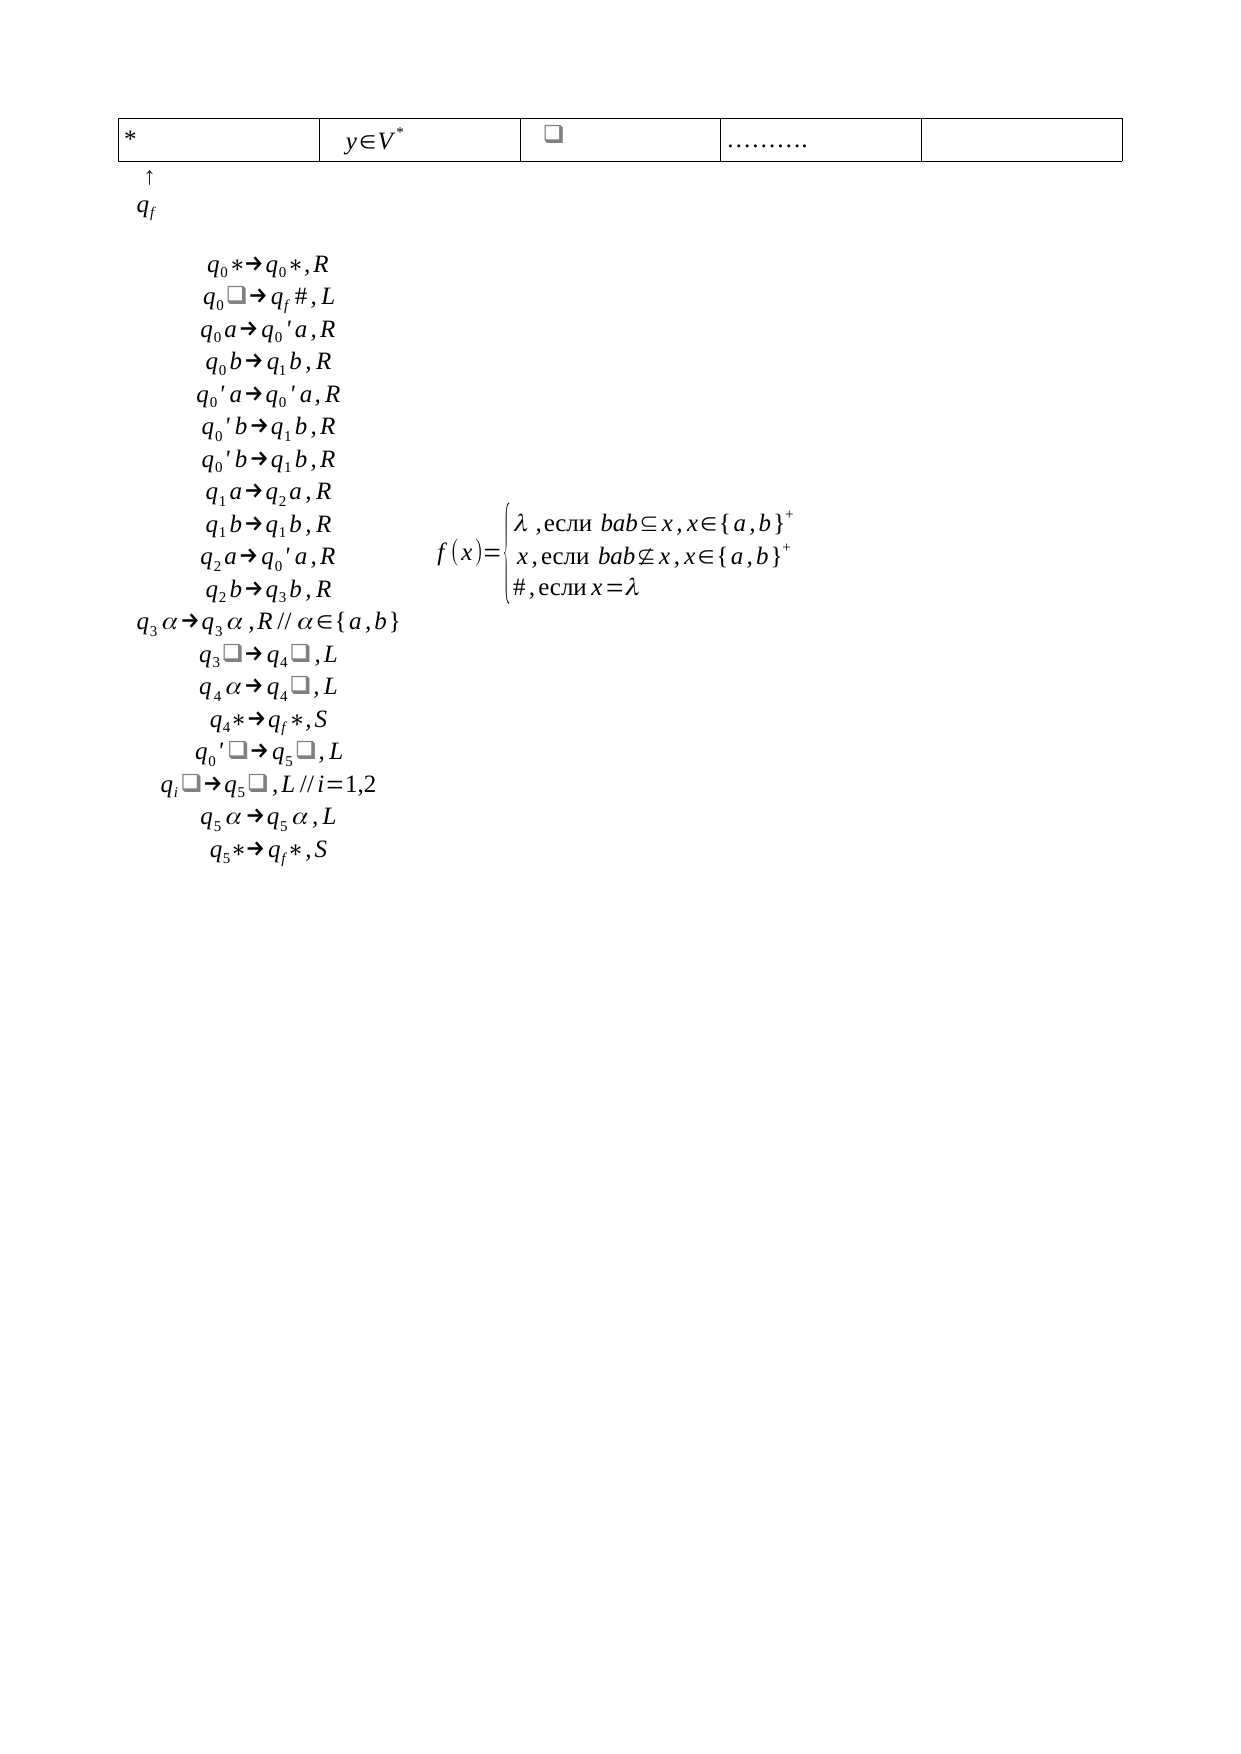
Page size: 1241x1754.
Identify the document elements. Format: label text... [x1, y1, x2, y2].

table_header [521, 119, 720, 161]
table_header * [119, 119, 319, 161]
table_header [320, 119, 520, 161]
table_header [922, 119, 1122, 161]
table_header ………. [721, 119, 921, 161]
text ↑ [118, 162, 1122, 190]
